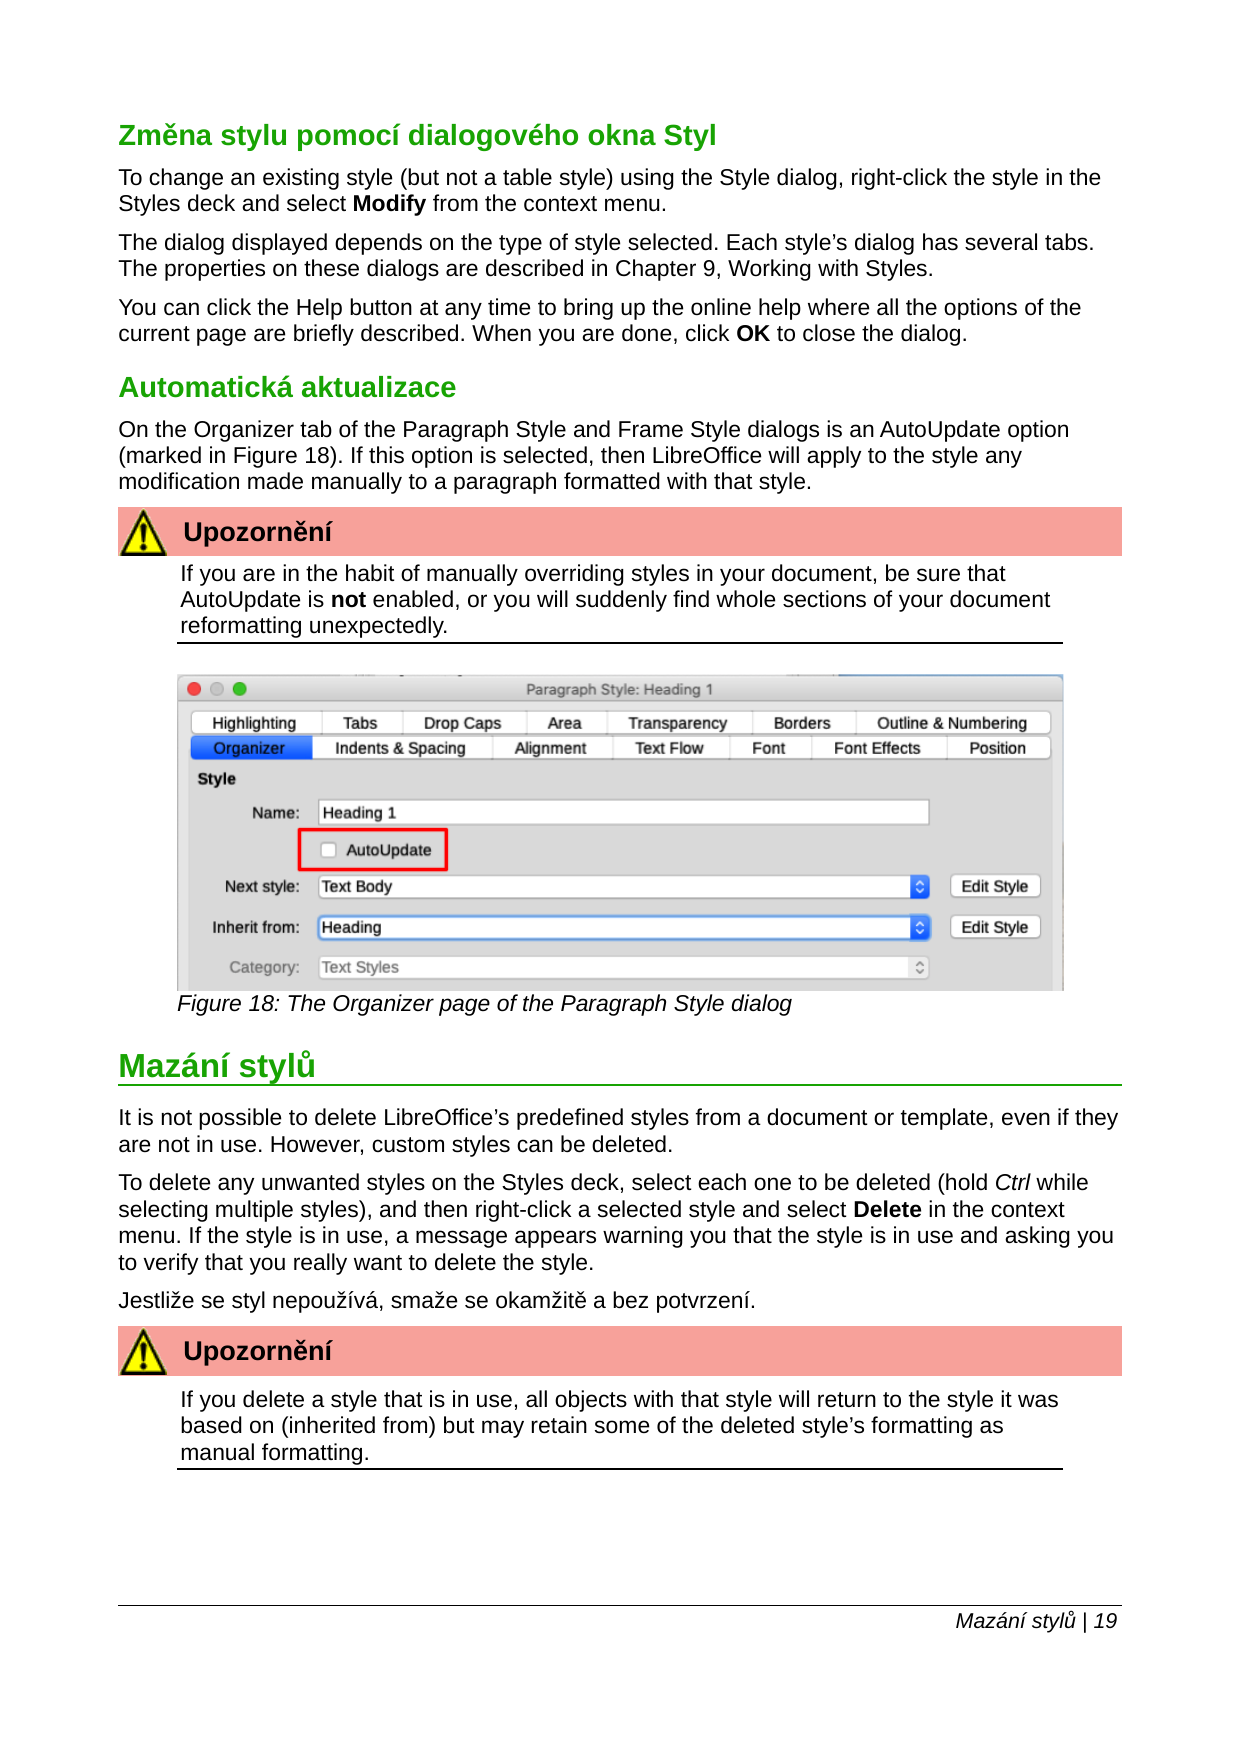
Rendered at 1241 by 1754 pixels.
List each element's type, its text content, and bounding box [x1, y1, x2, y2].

subtitle Změna stylu pomocí dialogového okna Styl [118, 118, 1122, 152]
text To delete any unwanted styles on the Styles deck, select each one to be deleted (hold Ctrl while selecting multiple styles), and then right-click a selected style and select Delete in the context menu. If the style is in use, a message appears warning you that the style is in use and asking you to verify that you really want to delete the style. [118, 1169, 1122, 1275]
text If you are in the habit of manually overriding styles in your document, be sure that AutoUpdate is not enabled, or you will suddenly find whole sections of your document reformatting unexpectedly. [177, 556, 1063, 642]
subtitle Automatická aktualizace [118, 370, 1122, 404]
picture [119, 508, 167, 556]
text Jestliže se styl nepoužívá, smaže se okamžitě a bez potvrzení. [118, 1287, 1122, 1314]
subtitle Upozornění [118, 1326, 1122, 1376]
subtitle Upozornění [118, 507, 1122, 556]
subtitle Mazání stylů [118, 1046, 1122, 1084]
text You can click the Help button at any time to bring up the online help where all the options of the current page are briefly described. When you are done, click OK to close the dialog. [118, 294, 1122, 347]
text The dialog displayed depends on the type of style selected. Each style’s dialog has several tabs. The properties on these dialogs are described in Chapter 9, Working with Styles. [118, 229, 1122, 281]
text If you delete a style that is in use, all objects with that style will return to the style it was based on (inherited from) but may retain some of the deleted style’s formatting as manual formatting. [177, 1383, 1063, 1468]
text It is not possible to delete LibreOffice’s predefined styles from a document or template, even if they are not in use. However, custom styles can be deleted. [118, 1104, 1122, 1157]
picture [176, 673, 1064, 991]
text Figure 18: The Organizer page of the Paragraph Style dialog [177, 991, 1063, 1016]
text On the Organizer tab of the Paragraph Style and Frame Style dialogs is an AutoUpdate option (marked in Figure 18). If this option is selected, then LibreOffice will apply to the style any modification made manually to a paragraph formatted with that style. [118, 416, 1122, 494]
text To change an existing style (but not a table style) using the Style dialog, right-click the style in the Styles deck and select Modify from the context menu. [118, 163, 1122, 216]
picture [119, 1327, 167, 1375]
